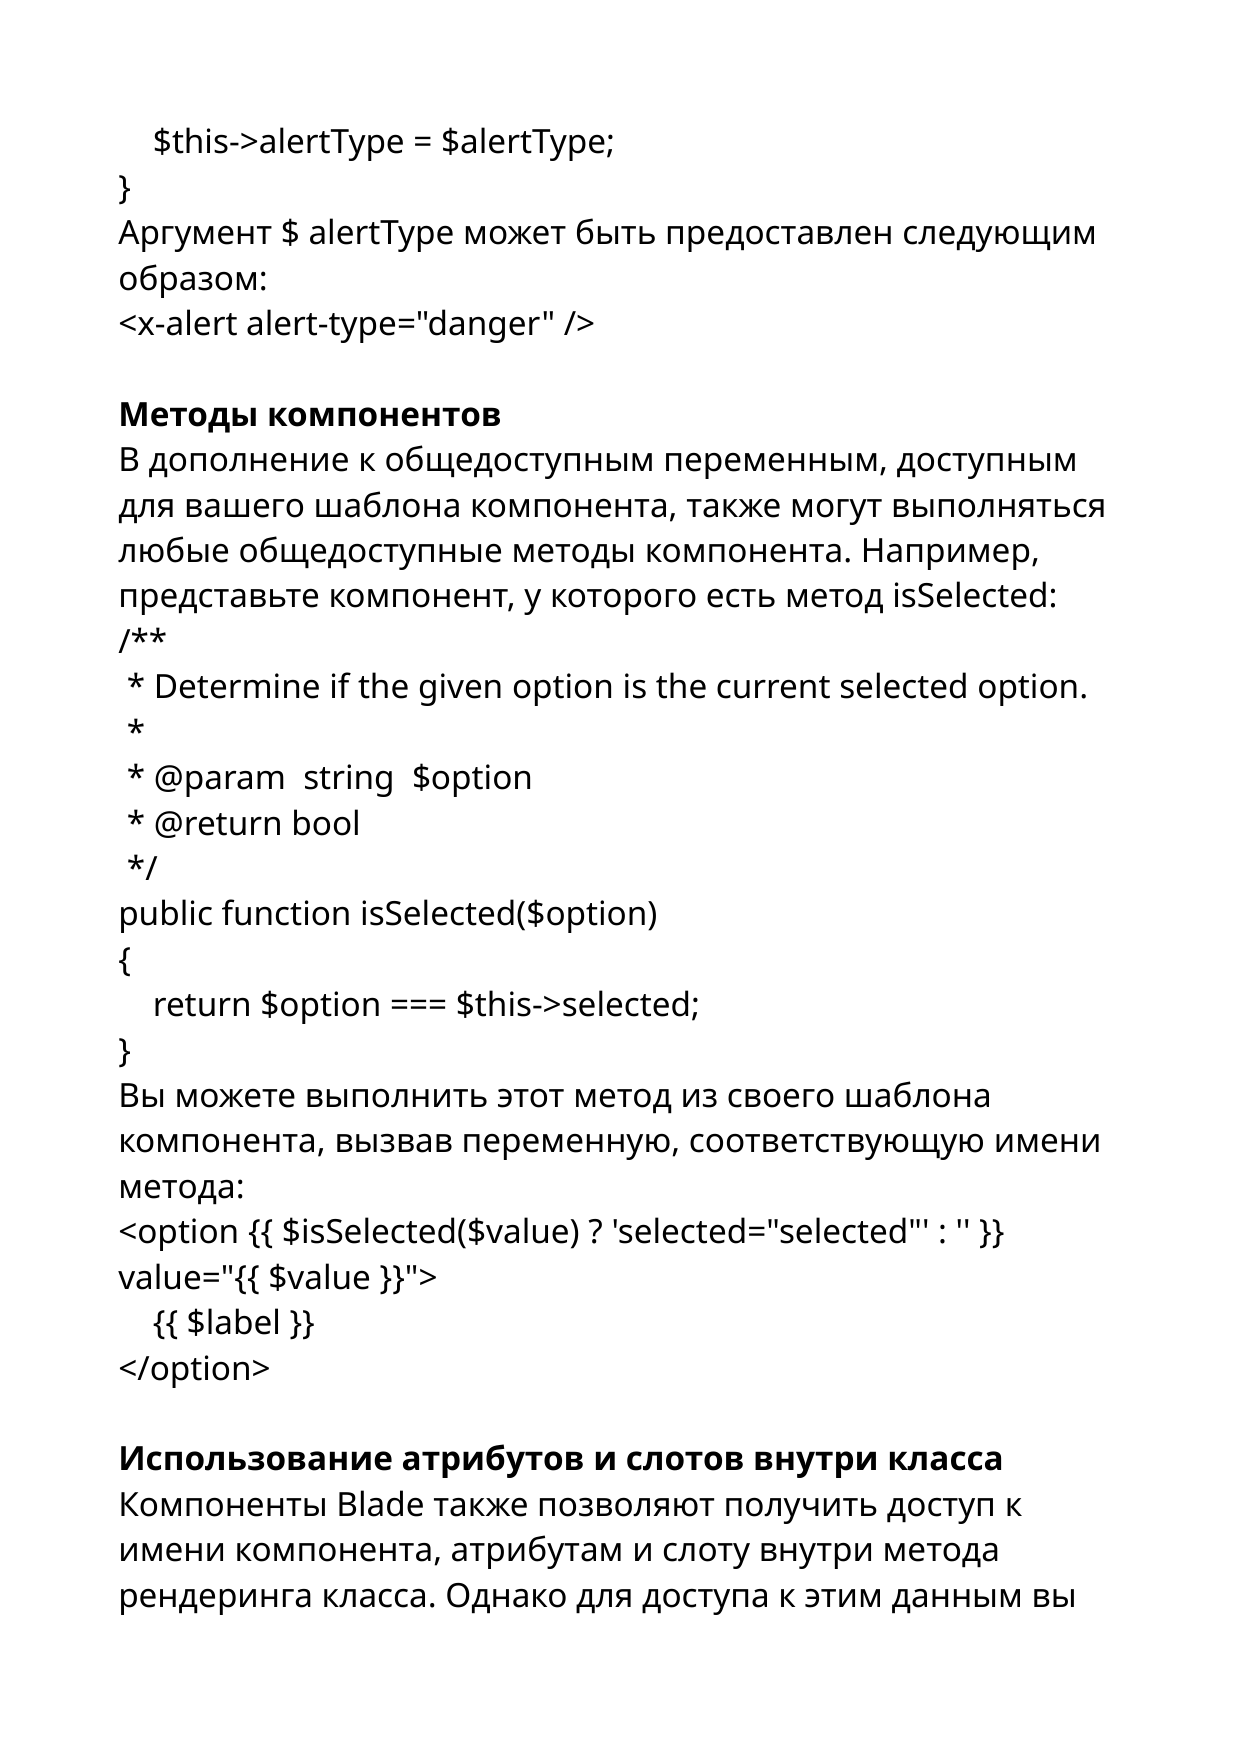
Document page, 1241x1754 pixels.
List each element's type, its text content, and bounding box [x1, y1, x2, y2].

text Компоненты Blade также позволяют получить доступ к имени компонента, атрибутам и слоту внутри метода рендеринга класса. Однако для доступа к этим данным вы [118, 1481, 1122, 1617]
text * [118, 708, 1122, 754]
text * @return bool [118, 799, 1122, 845]
text * Determine if the given option is the current selected option. [118, 663, 1122, 708]
text </option> [118, 1344, 1122, 1390]
text */ [118, 845, 1122, 890]
text } [118, 1026, 1122, 1072]
text <x-alert alert-type="danger" /> [118, 300, 1122, 345]
text <option {{ $isSelected($value) ? 'selected="selected"' : '' }} value="{{ $value }}"> [118, 1208, 1122, 1299]
text {{ $label }} [118, 1299, 1122, 1344]
text } [118, 163, 1122, 209]
text Вы можете выполнить этот метод из своего шаблона компонента, вызвав переменную, соответствующую имени метода: [118, 1072, 1122, 1208]
text $this->alertType = $alertType; [118, 118, 1122, 163]
text Аргумент $ alertType может быть предоставлен следующим образом: [118, 209, 1122, 300]
text /** [118, 618, 1122, 663]
text * @param string $option [118, 754, 1122, 799]
text Методы компонентов [118, 391, 1122, 436]
text В дополнение к общедоступным переменным, доступным для вашего шаблона компонента, также могут выполняться любые общедоступные методы компонента. Например, представьте компонент, у которого есть метод isSelected: [118, 436, 1122, 618]
text return $option === $this->selected; [118, 981, 1122, 1026]
text { [118, 936, 1122, 981]
text public function isSelected($option) [118, 890, 1122, 936]
text Использование атрибутов и слотов внутри класса [118, 1435, 1122, 1481]
